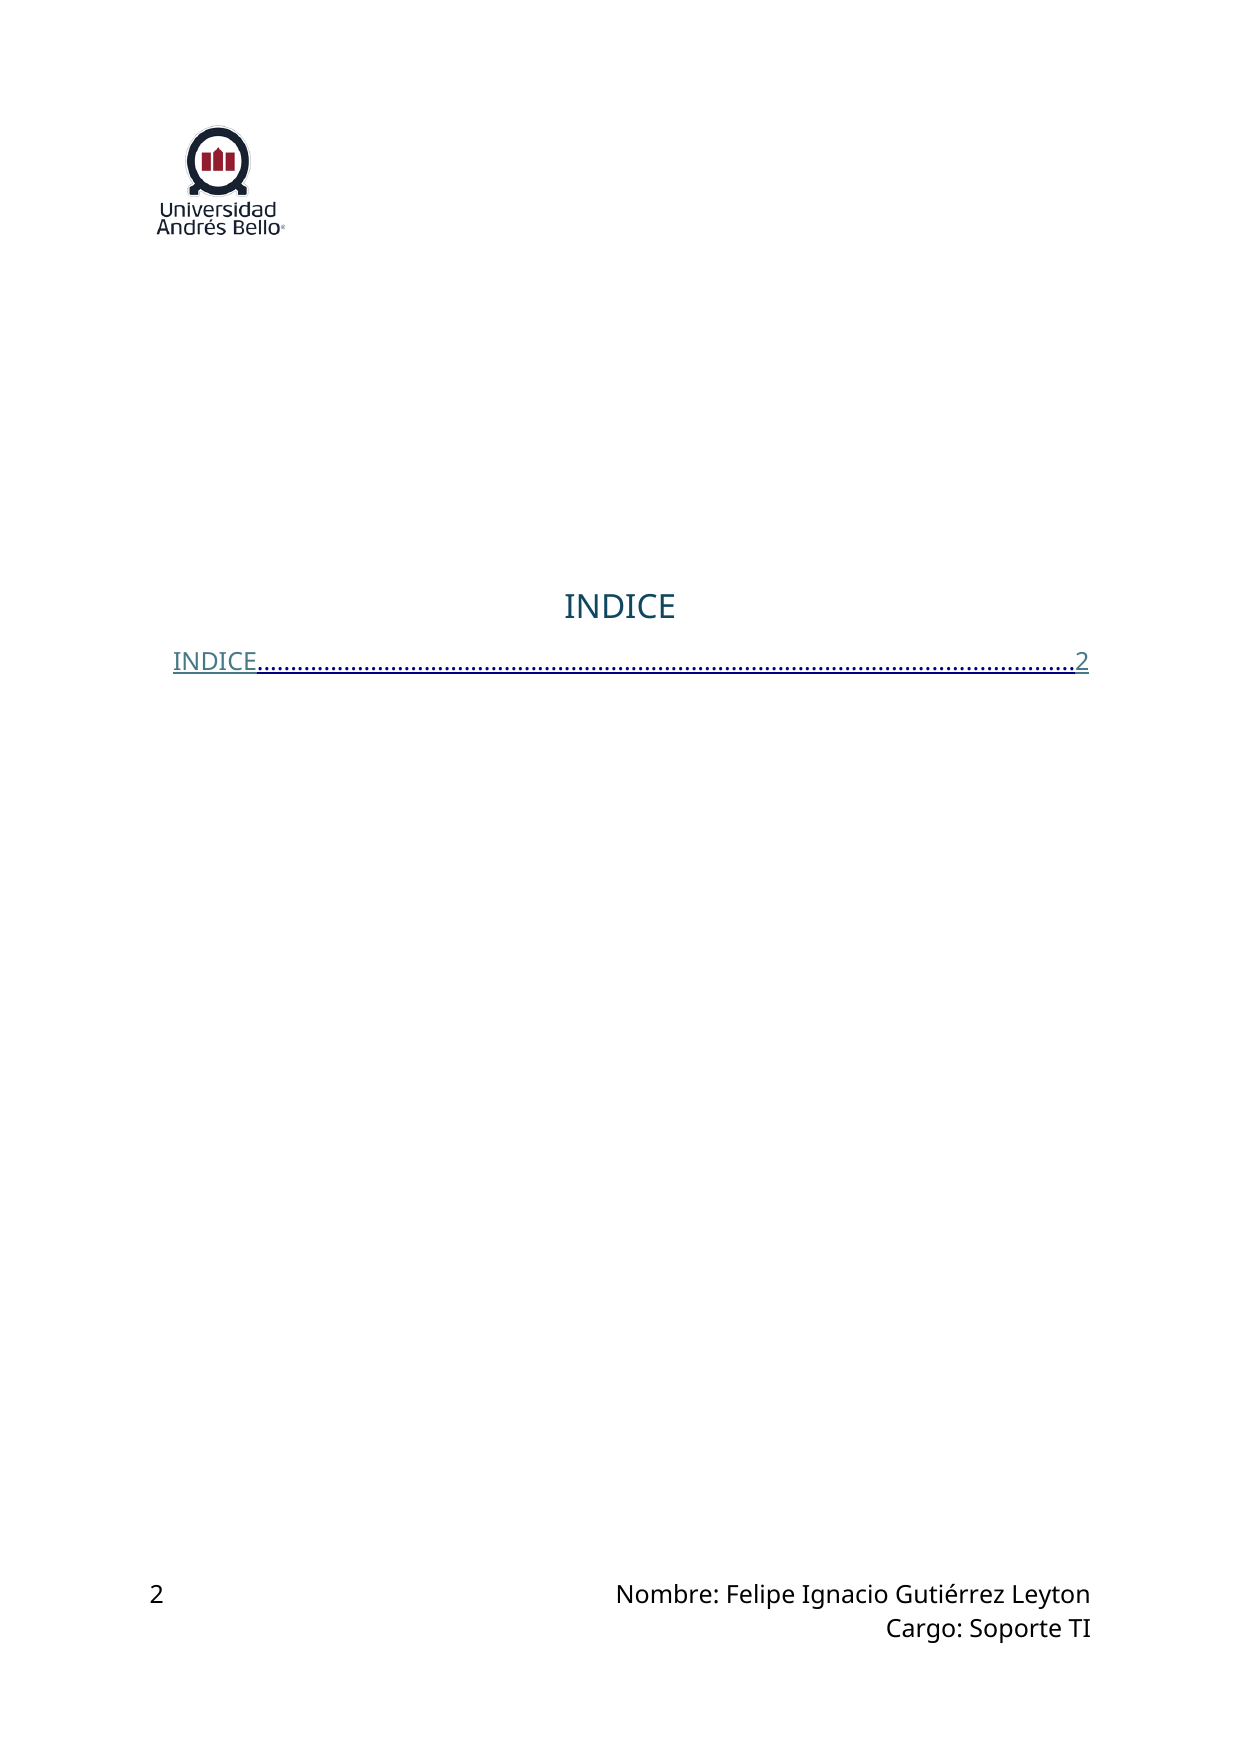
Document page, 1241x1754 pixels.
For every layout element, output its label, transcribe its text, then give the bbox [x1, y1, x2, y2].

subtitle INDICE [150, 583, 1090, 628]
text INDICE 2 [173, 644, 1090, 678]
